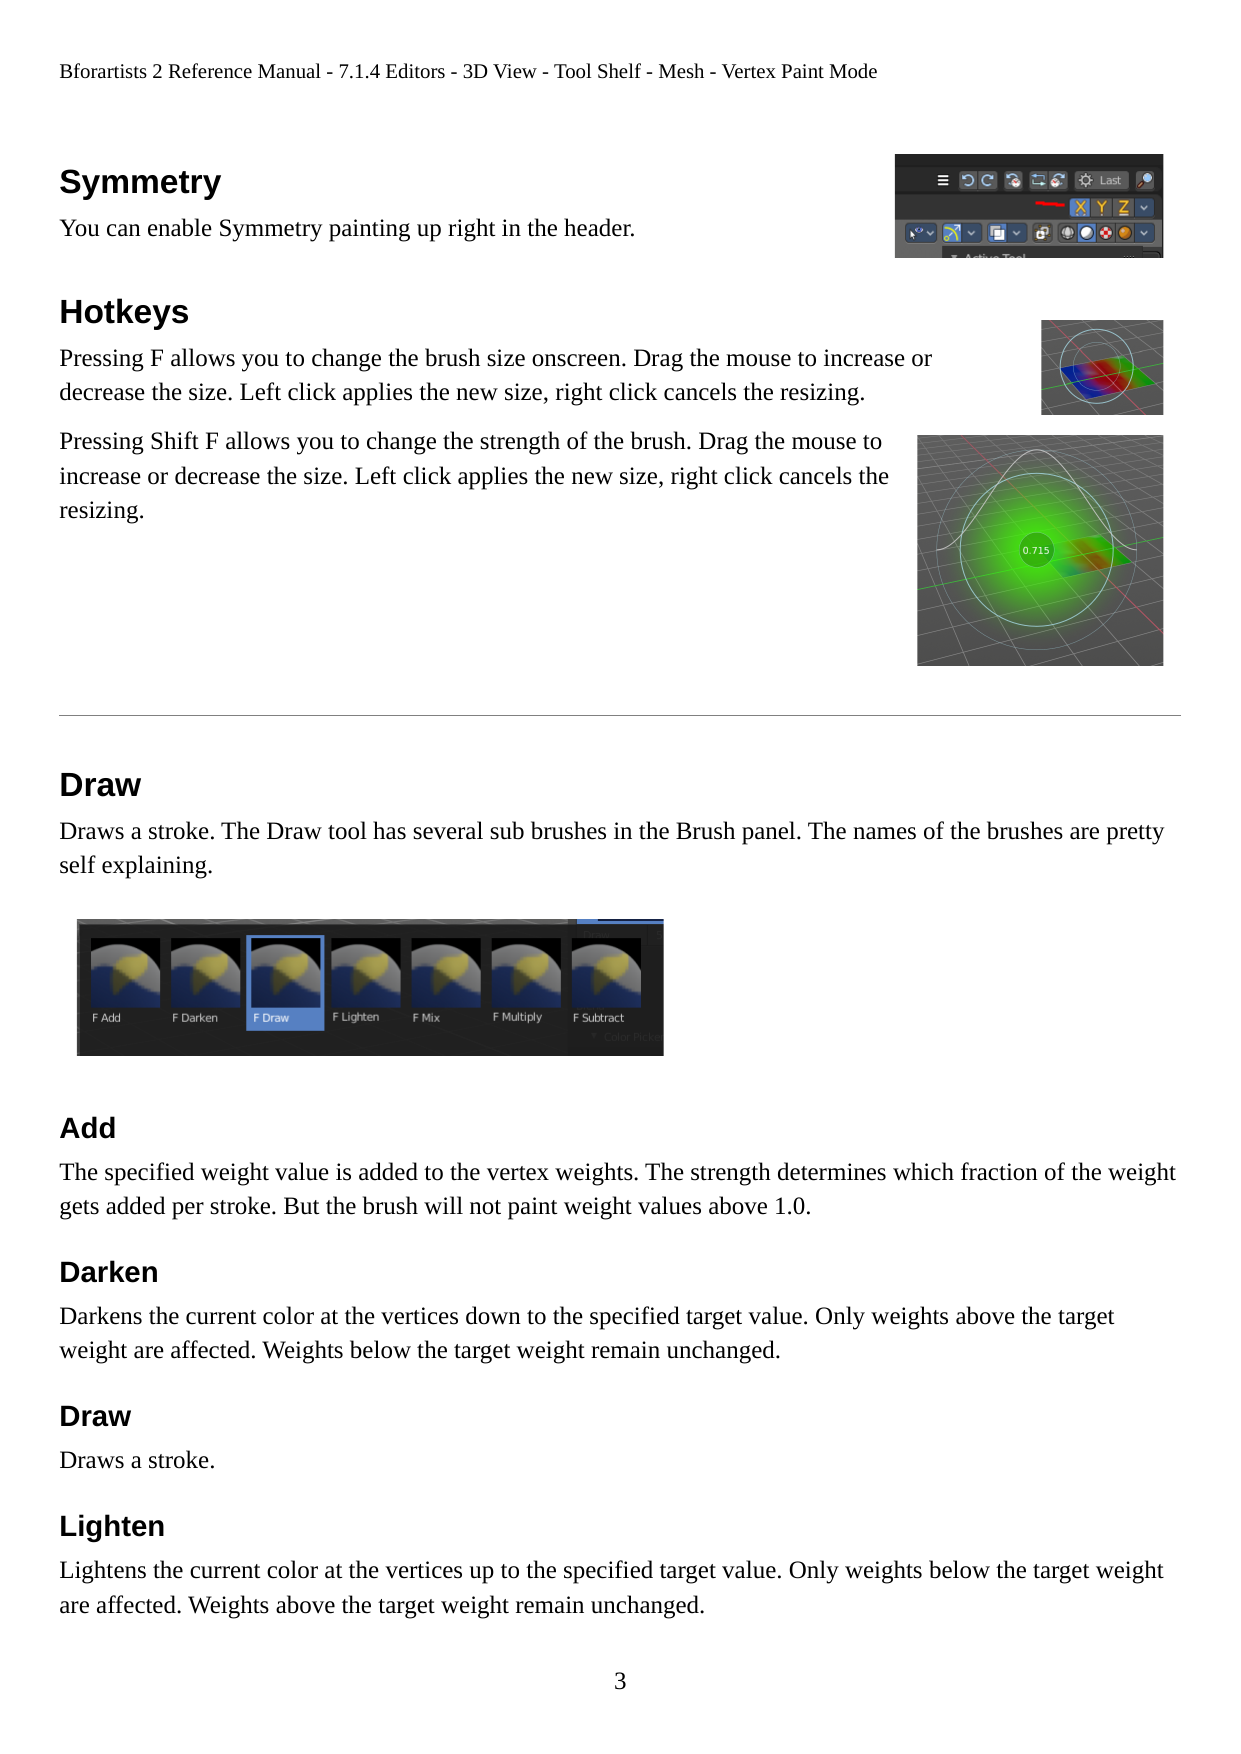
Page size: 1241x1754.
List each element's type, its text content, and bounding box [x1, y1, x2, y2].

picture [76, 919, 664, 1056]
text Darkens the current color at the vertices down to the specified target value. Only weights above the target weight are affected. Weights below the target weight remain unchanged. [59, 1301, 1181, 1364]
subtitle Hotkeys [59, 292, 1181, 330]
subtitle Draw [59, 765, 1181, 804]
text The specified weight value is added to the vertex weights. The strength determines which fraction of the weight gets added per stroke. But the brush will not paint weight values above 1.0. [59, 1157, 1181, 1220]
text Pressing F allows you to change the brush size onscreen. Drag the mouse to increase or decrease the size. Left click applies the new size, right click cancels the resizing. [59, 343, 1041, 406]
picture [894, 154, 1164, 258]
text Pressing Shift F allows you to change the strength of the brush. Drag the mouse to increase or decrease the size. Left click applies the new size, right click cancels the resizing. [59, 426, 1181, 524]
subtitle Lighten [59, 1509, 1181, 1543]
subtitle Add [59, 1111, 1181, 1144]
text Lightens the current color at the vertices up to the specified target value. Only weights below the target weight are affected. Weights above the target weight remain unchanged. [59, 1555, 1181, 1619]
text Draws a stroke. [59, 1446, 1181, 1474]
text You can enable Symmetry painting up right in the header. [59, 213, 894, 242]
picture [917, 435, 1164, 666]
text Draws a stroke. The Draw tool has several sub brushes in the Brush panel. The names of the brushes are pretty self explaining. [59, 816, 1181, 879]
subtitle Draw [59, 1399, 1181, 1433]
subtitle Symmetry [59, 162, 894, 201]
picture [1041, 320, 1164, 415]
subtitle Darken [59, 1255, 1181, 1289]
subtitle [1164, 162, 1181, 201]
